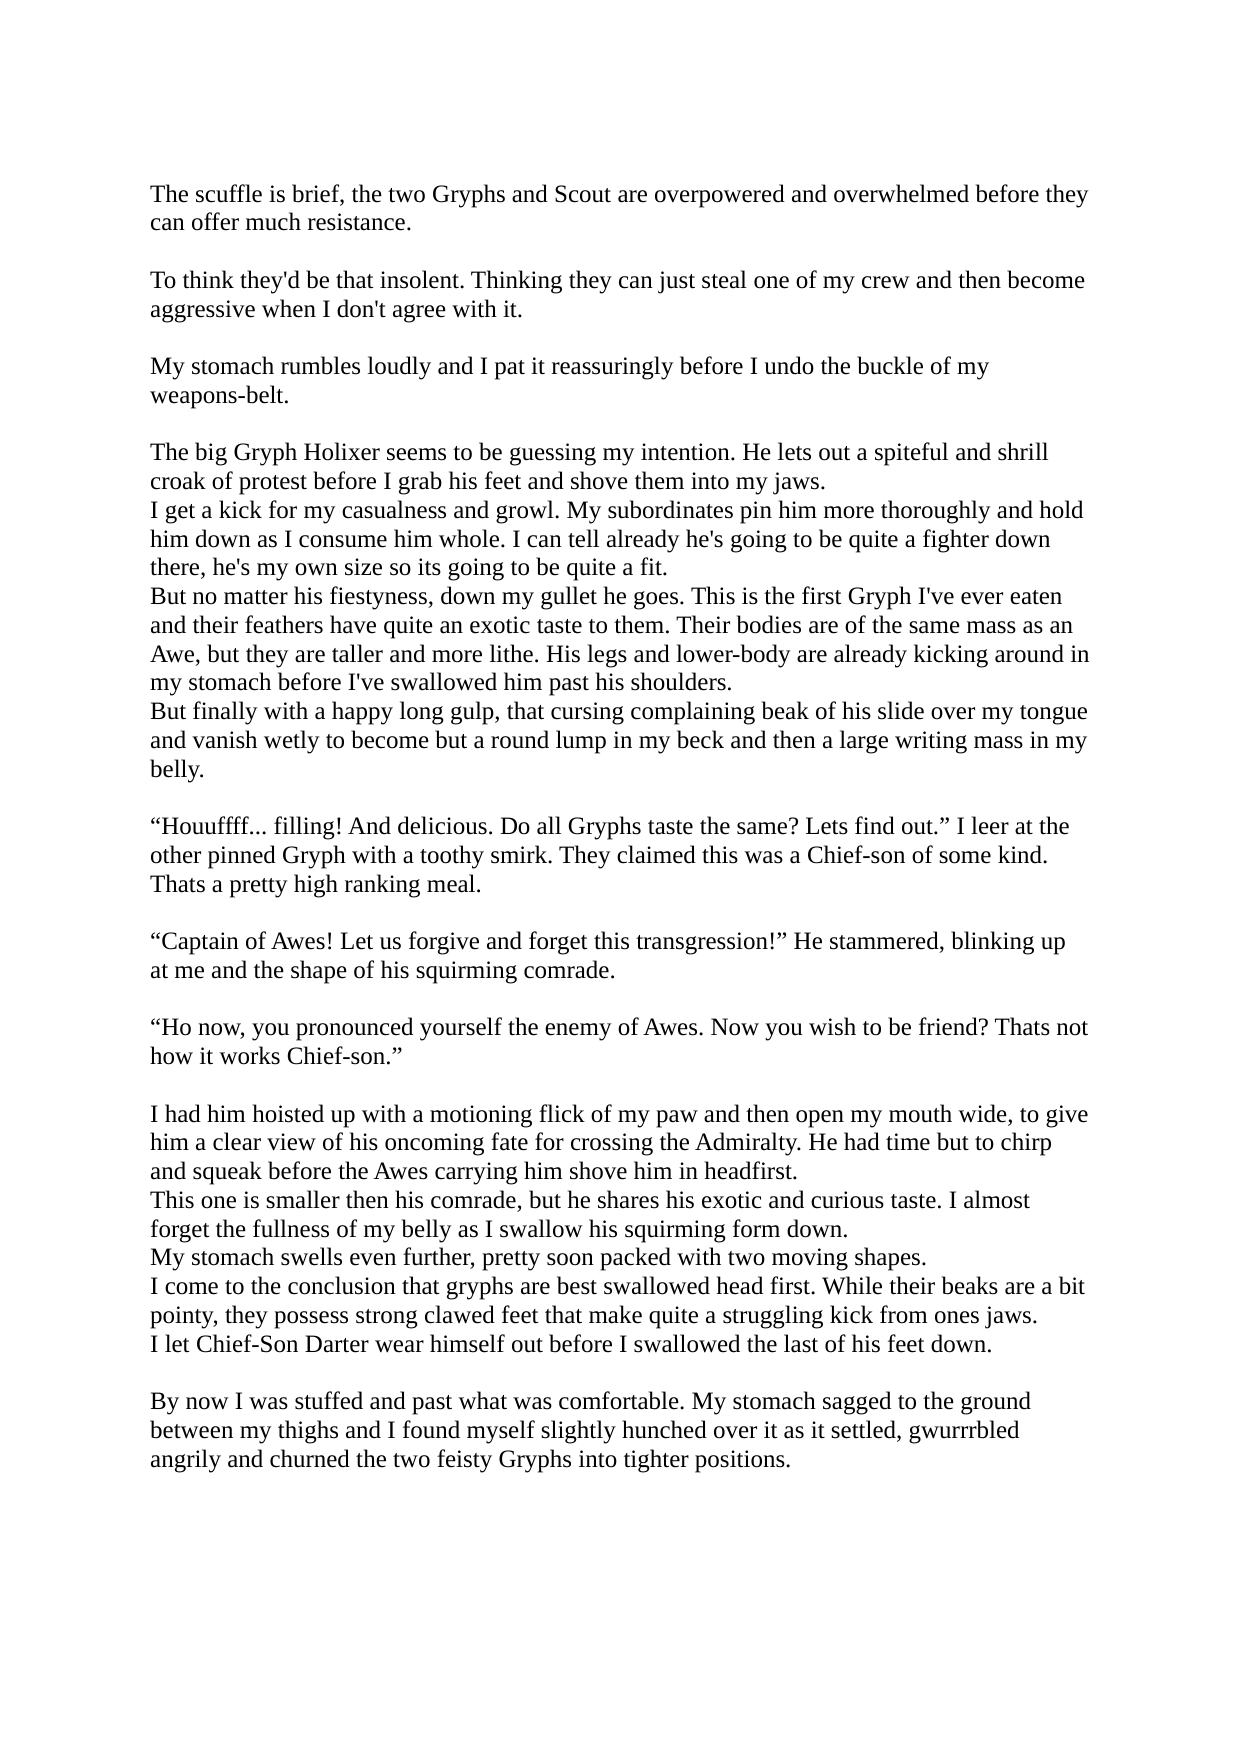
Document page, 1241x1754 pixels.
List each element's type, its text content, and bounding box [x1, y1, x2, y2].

text I let Chief-Son Darter wear himself out before I swallowed the last of his feet down. [150, 1329, 1090, 1357]
text I get a kick for my casualness and growl. My subordinates pin him more thoroughly and hold him down as I consume him whole. I can tell already he's going to be quite a fighter down there, he's my own size so its going to be quite a fit. [150, 495, 1090, 581]
text By now I was stuffed and past what was comfortable. My stomach sagged to the ground between my thighs and I found myself slightly hunched over it as it settled, gwurrrbled angrily and churned the two feisty Gryphs into tighter positions. [150, 1386, 1090, 1472]
text “Captain of Awes! Let us forgive and forget this transgression!” He stammered, blinking up at me and the shape of his squirming comrade. [150, 926, 1090, 984]
text I had him hoisted up with a motioning flick of my paw and then open my mouth wide, to give him a clear view of his oncoming fate for crossing the Admiralty. He had time but to chirp and squeak before the Awes carrying him shove him in headfirst. [150, 1099, 1090, 1185]
text The big Gryph Holixer seems to be guessing my intention. He lets out a spiteful and shrill croak of protest before I grab his feet and shove them into my jaws. [150, 437, 1090, 495]
text My stomach swells even further, pretty soon packed with two moving shapes. [150, 1242, 1090, 1271]
text “Ho now, you pronounced yourself the enemy of Awes. Now you wish to be friend? Thats not how it works Chief-son.” [150, 1012, 1090, 1070]
text The scuffle is brief, the two Gryphs and Scout are overpowered and overwhelmed before they can offer much resistance. [150, 179, 1090, 236]
text This one is smaller then his comrade, but he shares his exotic and curious taste. I almost forget the fullness of my belly as I swallow his squirming form down. [150, 1185, 1090, 1242]
text I come to the conclusion that gryphs are best swallowed head first. While their beaks are a bit pointy, they possess strong clawed feet that make quite a struggling kick from ones jaws. [150, 1271, 1090, 1329]
text My stomach rumbles loudly and I pat it reassuringly before I undo the buckle of my weapons-belt. [150, 351, 1090, 409]
text But no matter his fiestyness, down my gullet he goes. This is the first Gryph I've ever eaten and their feathers have quite an exotic taste to them. Their bodies are of the same mass as an Awe, but they are taller and more lithe. His legs and lower-body are already kicking around in my stomach before I've swallowed him past his shoulders. [150, 581, 1090, 696]
text But finally with a happy long gulp, that cursing complaining beak of his slide over my tongue and vanish wetly to become but a round lump in my beck and then a large writing mass in my belly. [150, 696, 1090, 782]
text “Houuffff... filling! And delicious. Do all Gryphs taste the same? Lets find out.” I leer at the other pinned Gryph with a toothy smirk. They claimed this was a Chief-son of some kind. Thats a pretty high ranking meal. [150, 811, 1090, 897]
text To think they'd be that insolent. Thinking they can just steal one of my crew and then become aggressive when I don't agree with it. [150, 265, 1090, 322]
